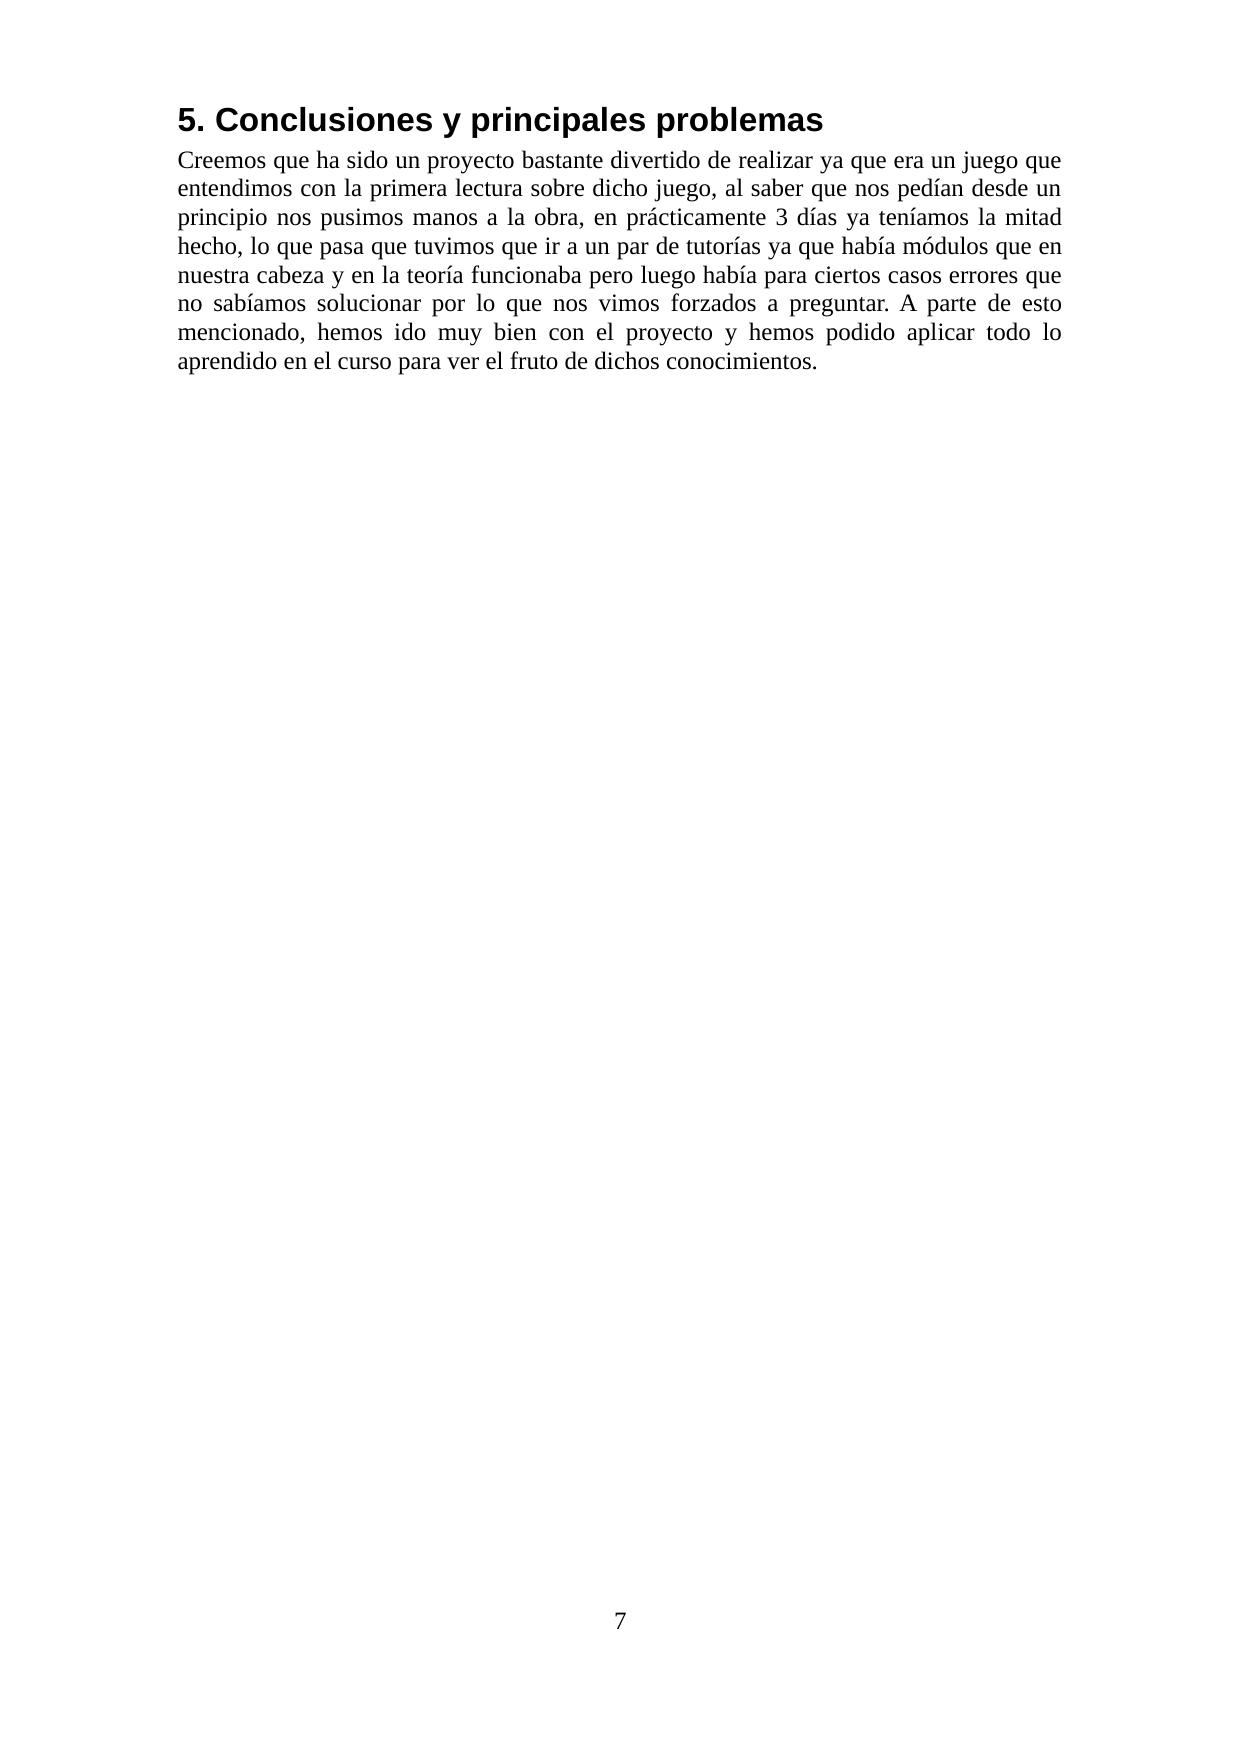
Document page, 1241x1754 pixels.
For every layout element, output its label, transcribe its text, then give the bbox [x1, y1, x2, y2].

text Creemos que ha sido un proyecto bastante divertido de realizar ya que era un juego que entendimos con la primera lectura sobre dicho juego, al saber que nos pedían desde un principio nos pusimos manos a la obra, en prácticamente 3 días ya teníamos la mitad hecho, lo que pasa que tuvimos que ir a un par de tutorías ya que había módulos que en nuestra cabeza y en la teoría funcionaba pero luego había para ciertos casos errores que no sabíamos solucionar por lo que nos vimos forzados a preguntar. A parte de esto mencionado, hemos ido muy bien con el proyecto y hemos podido aplicar todo lo aprendido en el curso para ver el fruto de dichos conocimientos. [177, 145, 1063, 375]
subtitle Conclusiones y principales problemas [177, 100, 1063, 138]
